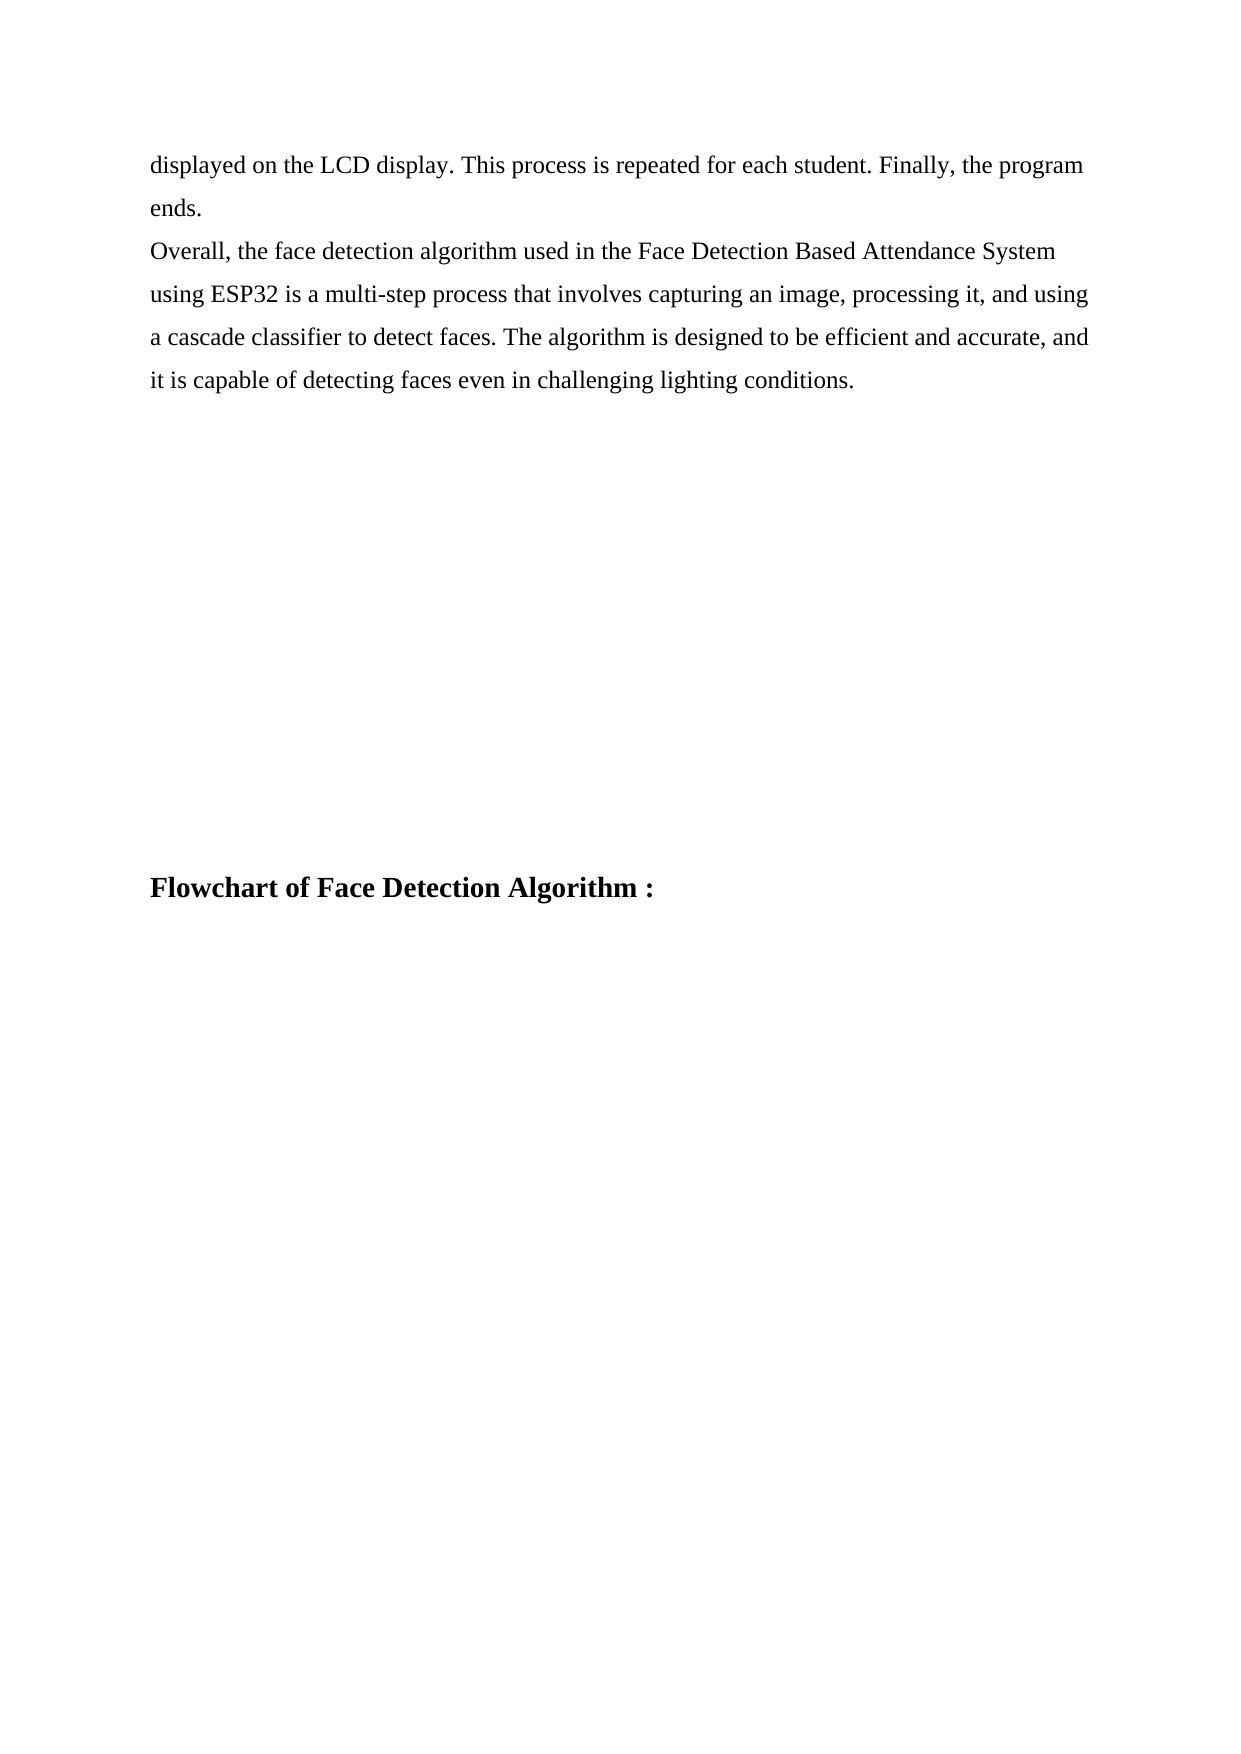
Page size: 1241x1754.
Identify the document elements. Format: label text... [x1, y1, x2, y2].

text Overall, the face detection algorithm used in the Face Detection Based Attendance System using ESP32 is a multi-step process that involves capturing an image, processing it, and using a cascade classifier to detect faces. The algorithm is designed to be efficient and accurate, and it is capable of detecting faces even in challenging lighting conditions. [150, 236, 1090, 394]
text Flowchart of Face Detection Algorithm : [150, 870, 1090, 904]
text displayed on the LCD display. This process is repeated for each student. Finally, the program ends. [150, 150, 1090, 222]
